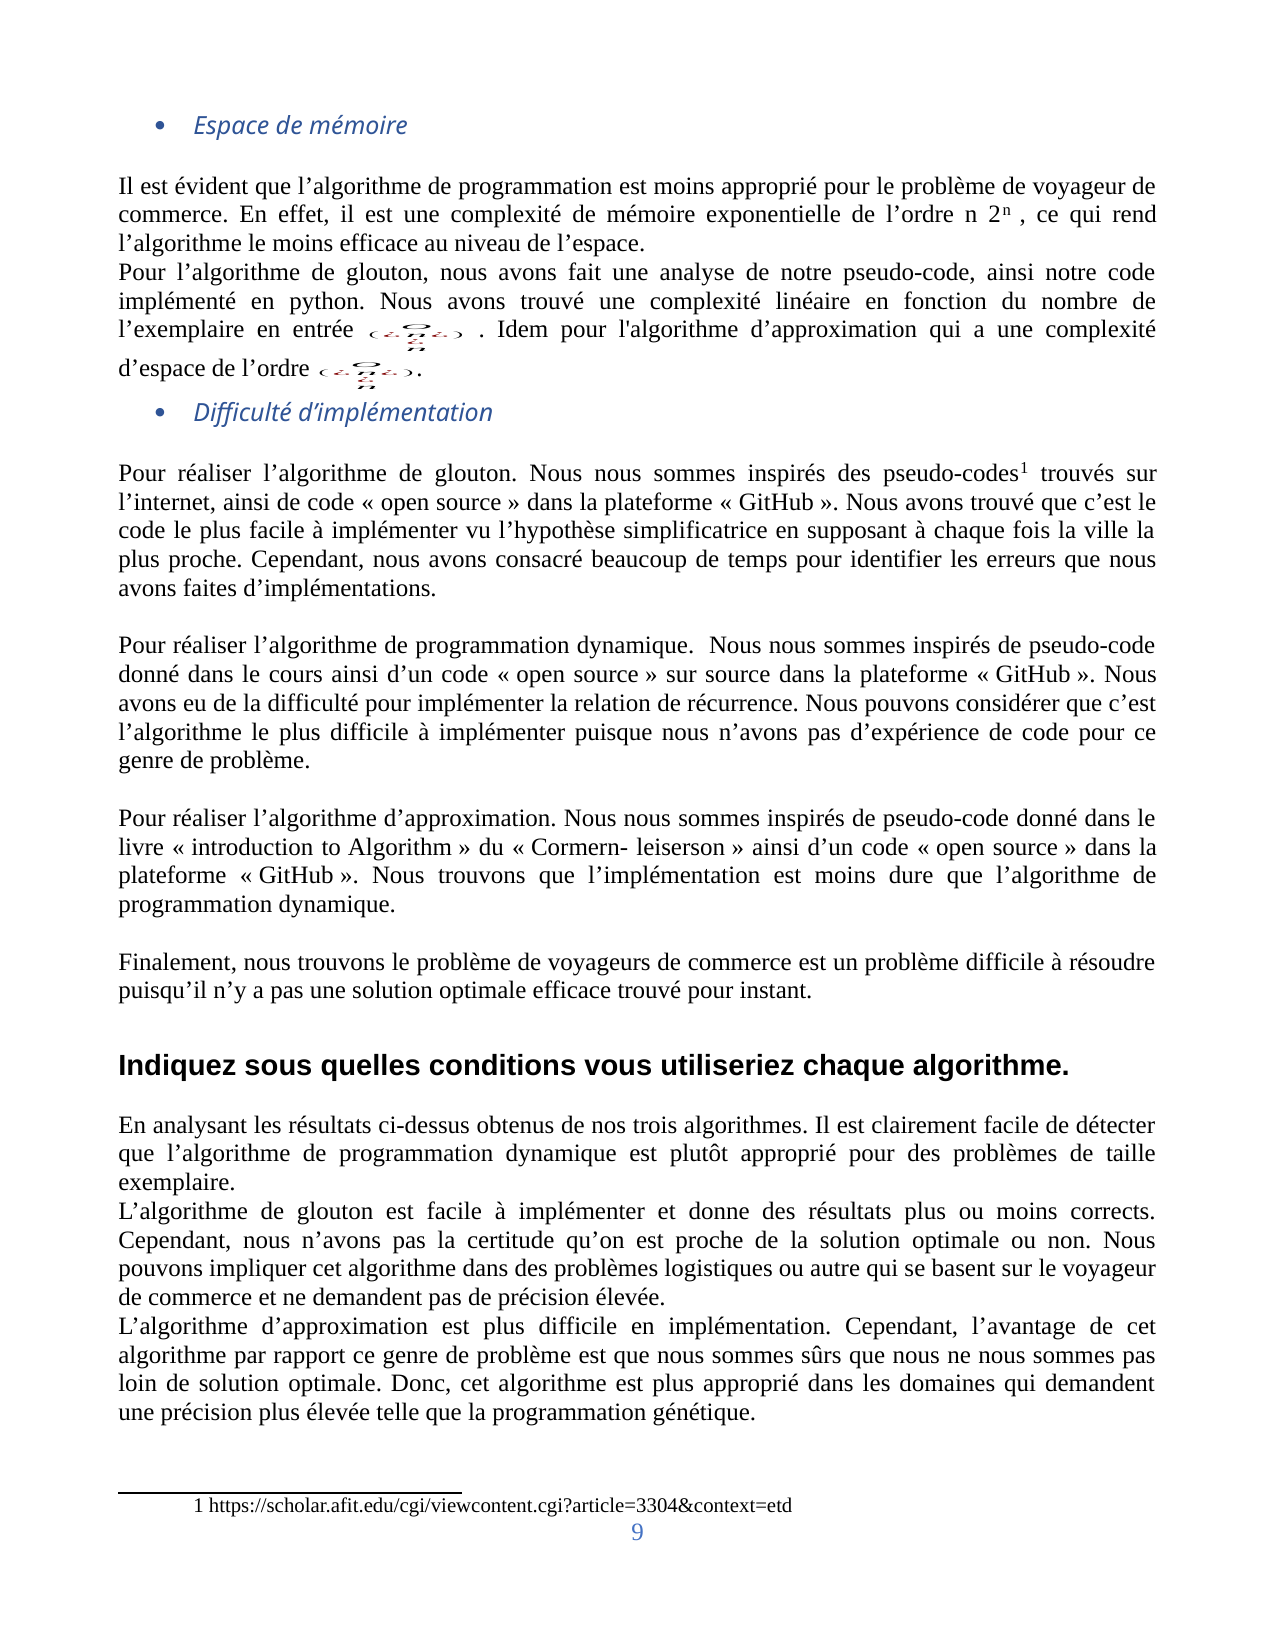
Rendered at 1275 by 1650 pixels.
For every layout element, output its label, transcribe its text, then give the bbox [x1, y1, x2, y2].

text En analysant les résultats ci-dessus obtenus de nos trois algorithmes. Il est clairement facile de détecter que l’algorithme de programmation dynamique est plutôt approprié pour des problèmes de taille exemplaire. [118, 1110, 1157, 1196]
subtitle Difficulté d’implémentation [156, 395, 1157, 429]
text Pour réaliser l’algorithme de glouton. Nous nous sommes inspirés des pseudo-codes trouvés sur l’internet, ainsi de code « open source » dans la plateforme « GitHub ». Nous avons trouvé que c’est le code le plus facile à implémenter vu l’hypothèse simplificatrice en supposant à chaque fois la ville la plus proche. Cependant, nous avons consacré beaucoup de temps pour identifier les erreurs que nous avons faites d’implémentations. [118, 458, 1157, 602]
text Pour réaliser l’algorithme d’approximation. Nous nous sommes inspirés de pseudo-code donné dans le livre « introduction to Algorithm » du « Cormern- leiserson » ainsi d’un code « open source » dans la plateforme « GitHub ». Nous trouvons que l’implémentation est moins dure que l’algorithme de programmation dynamique. [118, 803, 1157, 918]
subtitle Indiquez sous quelles conditions vous utiliseriez chaque algorithme. [118, 1047, 1157, 1081]
text L’algorithme d’approximation est plus difficile en implémentation. Cependant, l’avantage de cet algorithme par rapport ce genre de problème est que nous sommes sûrs que nous ne nous sommes pas loin de solution optimale. Donc, cet algorithme est plus approprié dans les domaines qui demandent une précision plus élevée telle que la programmation génétique. [118, 1311, 1157, 1426]
text L’algorithme de glouton est facile à implémenter et donne des résultats plus ou moins corrects. Cependant, nous n’avons pas la certitude qu’on est proche de la solution optimale ou non. Nous pouvons impliquer cet algorithme dans des problèmes logistiques ou autre qui se basent sur le voyageur de commerce et ne demandent pas de précision élevée. [118, 1196, 1157, 1311]
text Pour l’algorithme de glouton, nous avons fait une analyse de notre pseudo-code, ainsi notre code implémenté en python. Nous avons trouvé une complexité linéaire en fonction du nombre de l’exemplaire en entrée . Idem pour l'algorithme d’approximation qui a une complexité d’espace de l’ordre . [118, 257, 1157, 391]
text Finalement, nous trouvons le problème de voyageurs de commerce est un problème difficile à résoudre puisqu’il n’y a pas une solution optimale efficace trouvé pour instant. [118, 947, 1157, 1004]
text Pour réaliser l’algorithme de programmation dynamique. Nous nous sommes inspirés de pseudo-code donné dans le cours ainsi d’un code « open source » sur source dans la plateforme « GitHub ». Nous avons eu de la difficulté pour implémenter la relation de récurrence. Nous pouvons considérer que c’est l’algorithme le plus difficile à implémenter puisque nous n’avons pas d’expérience de code pour ce genre de problème. [118, 630, 1157, 774]
text https://scholar.afit.edu/cgi/viewcontent.cgi?article=3304&context=etd [118, 1493, 1157, 1517]
subtitle Espace de mémoire [156, 108, 1157, 142]
text Il est évident que l’algorithme de programmation est moins approprié pour le problème de voyageur de commerce. En effet, il est une complexité de mémoire exponentielle de l’ordre n 2n , ce qui rend l’algorithme le moins efficace au niveau de l’espace. [118, 171, 1157, 257]
